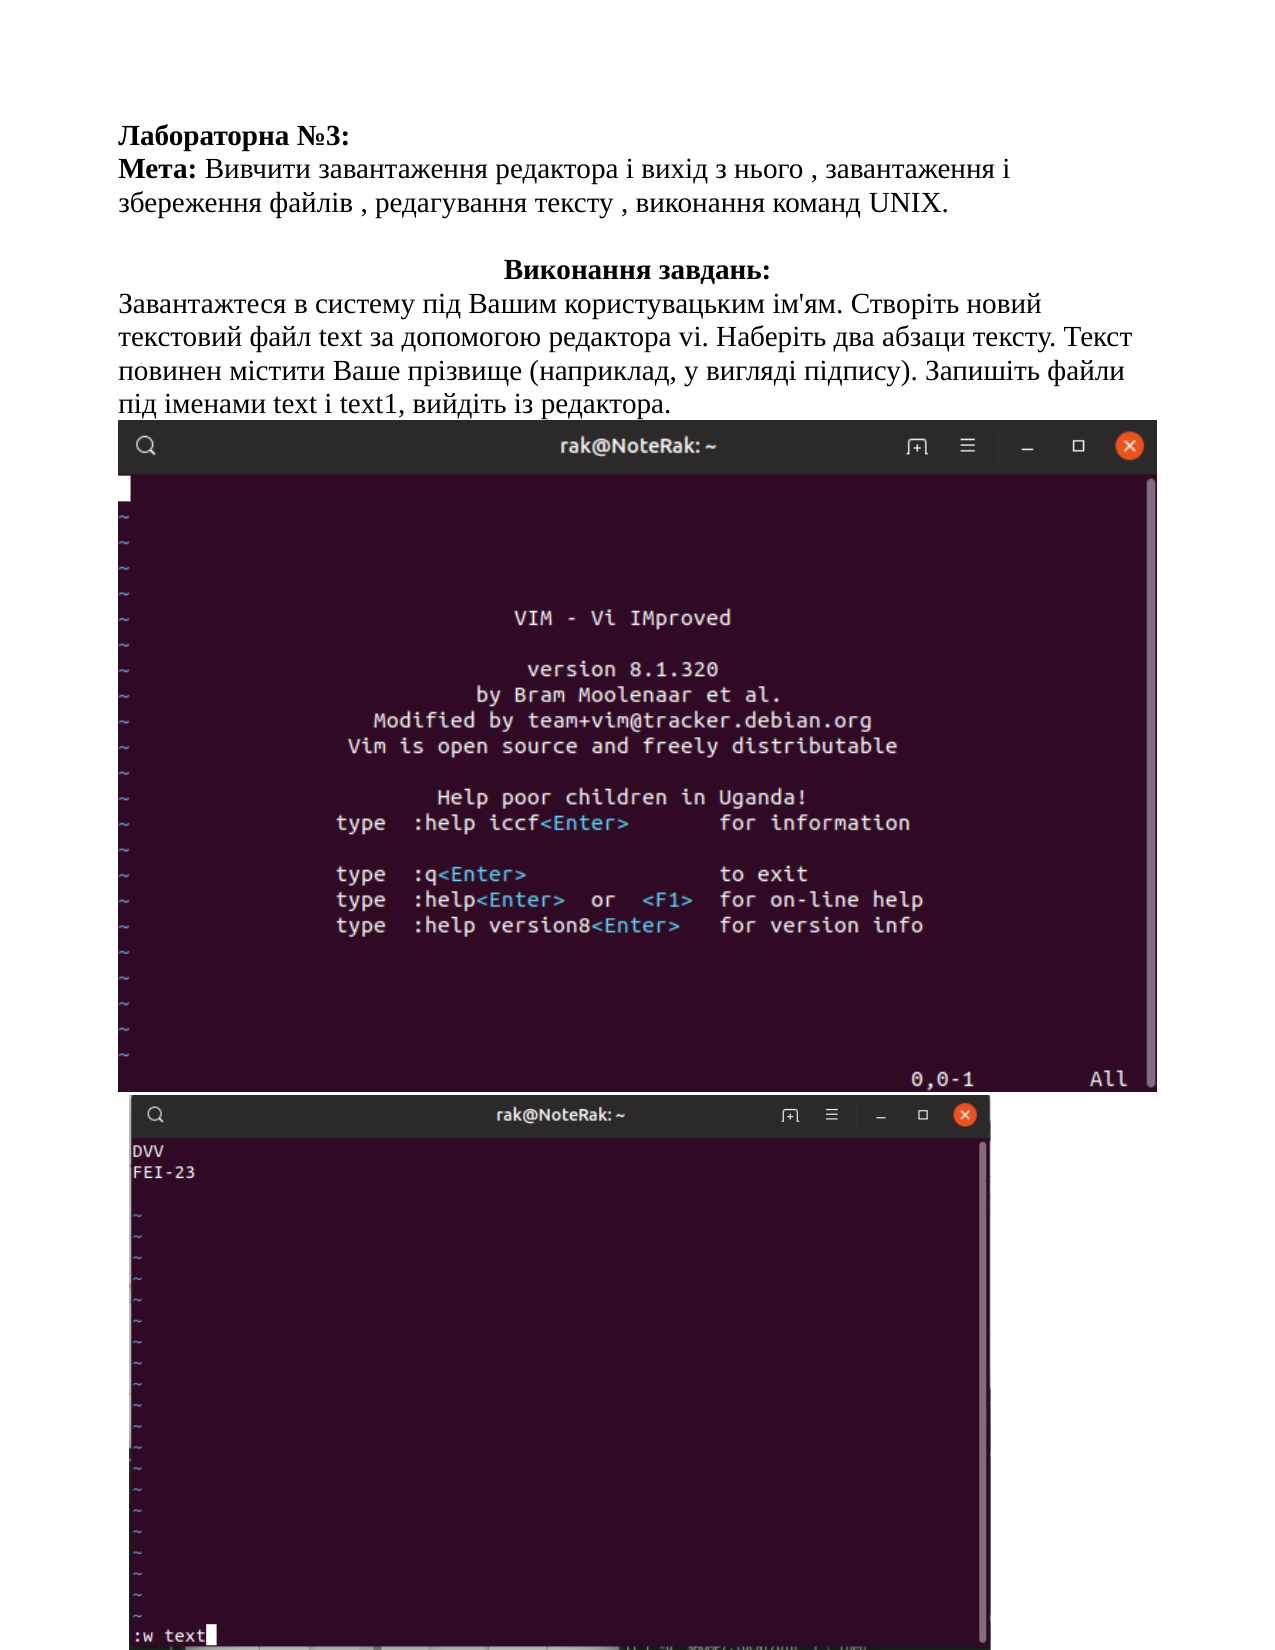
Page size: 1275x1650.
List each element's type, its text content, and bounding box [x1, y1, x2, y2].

text Мета: Вивчити завантаження редактора і вихід з нього , завантаження і збереження файлів , редагування тексту , виконання команд UNIX. [118, 152, 1157, 219]
text Завантажтеся в систему під Вашим користувацьким ім'ям. Створіть новий текстовий файл text за допомогою редактора vi. Наберіть два абзаци тексту. Текст повинен містити Ваше прізвище (наприклад, у вигляді підпису). Запишіть файли під іменами text і text1, вийдіть із редактора. [118, 286, 1157, 420]
picture [118, 420, 1157, 1092]
text Лабораторна №3: [118, 118, 1157, 152]
picture [129, 1095, 991, 1650]
text Виконання завдань: [118, 252, 1157, 286]
